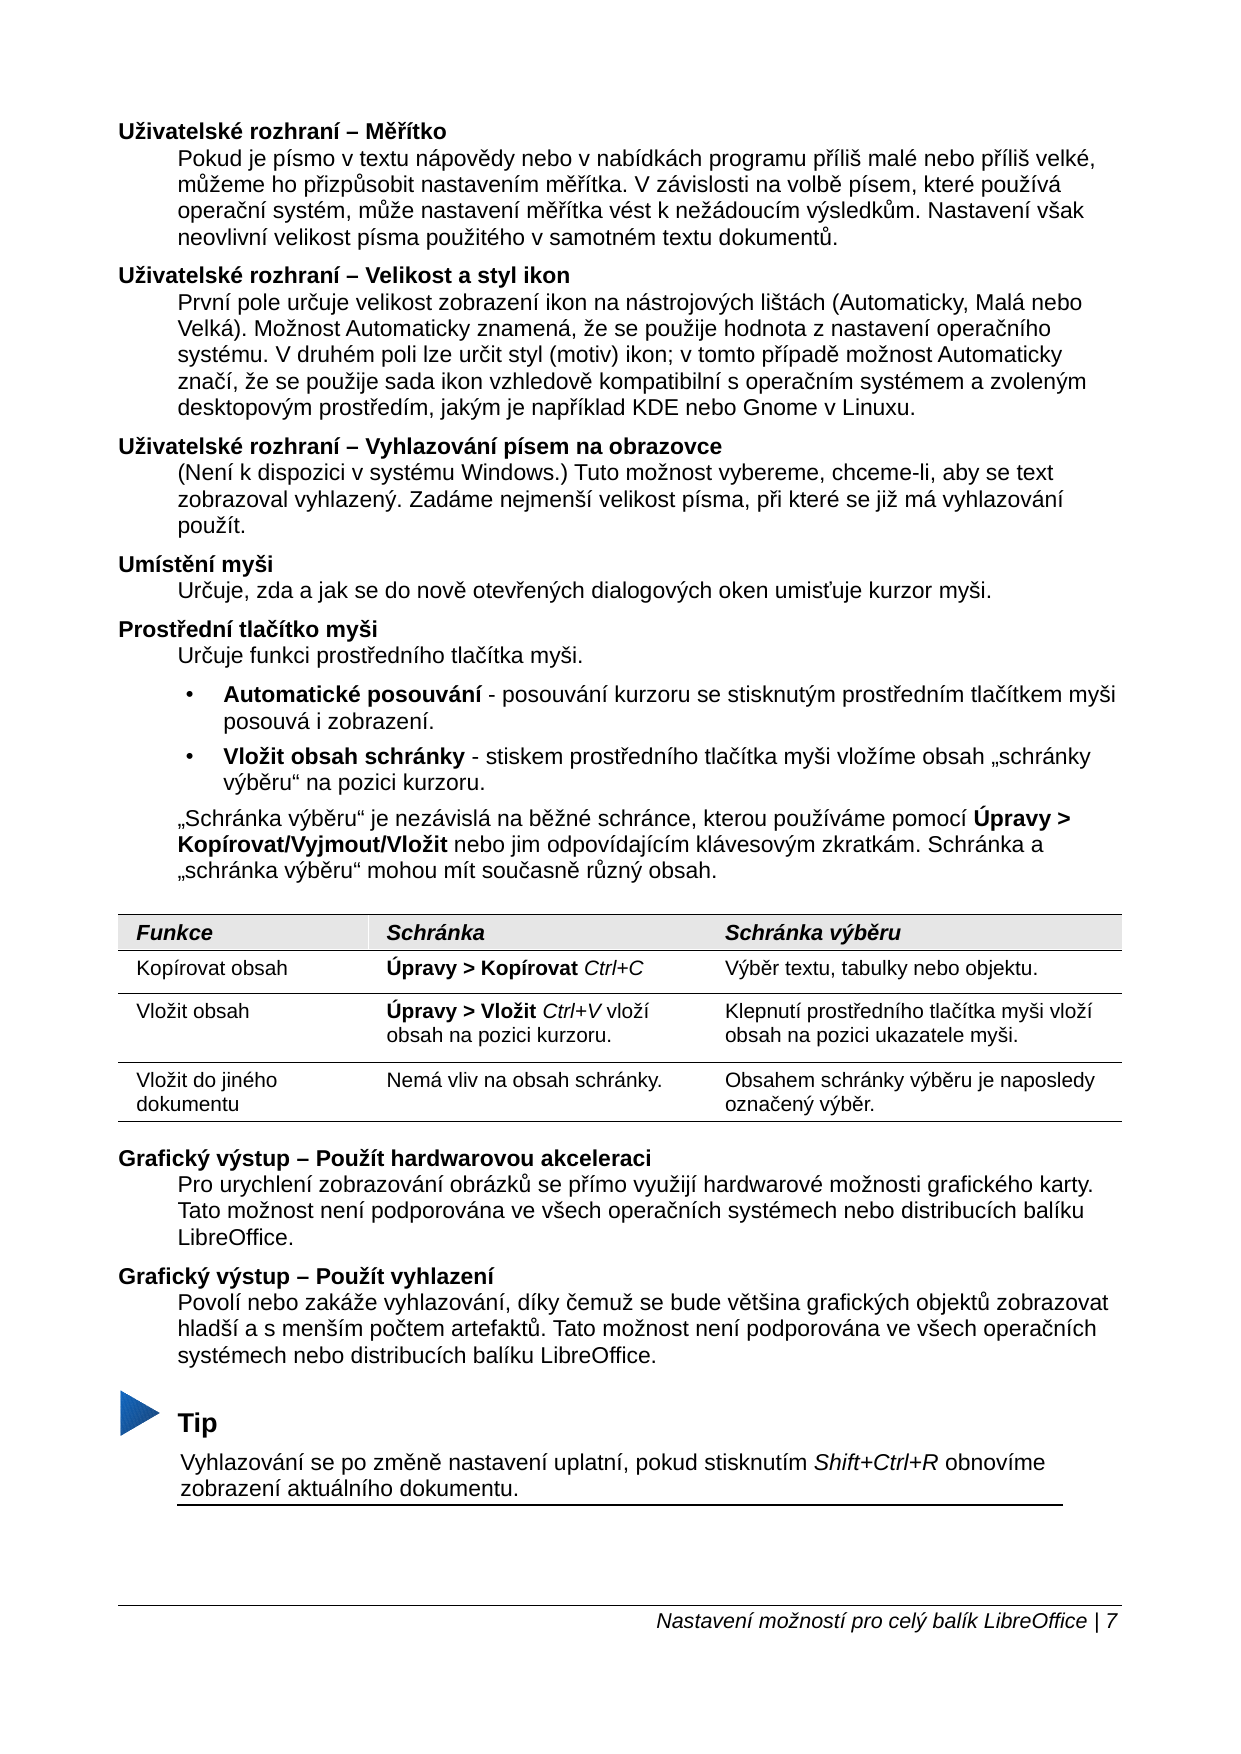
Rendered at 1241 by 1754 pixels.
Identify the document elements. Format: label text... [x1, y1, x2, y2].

text „Schránka výběru“ je nezávislá na běžné schránce, kterou používáme pomocí Úpravy > Kopírovat/Vyjmout/Vložit nebo jim odpovídajícím klávesovým zkratkám. Schránka a „schránka výběru“ mohou mít současně různý obsah. [177, 804, 1122, 883]
table_cell Kopírovat obsah [118, 951, 368, 993]
text Uživatelské rozhraní – Vyhlazování písem na obrazovce [118, 433, 1122, 459]
list Vložit obsah schránky - stiskem prostředního tlačítka myši vložíme obsah „schránky výběru“ na pozici kurzoru. [186, 743, 1122, 796]
text Umístění myši [118, 551, 1122, 577]
text První pole určuje velikost zobrazení ikon na nástrojových lištách (Automaticky, Malá nebo Velká). Možnost Automaticky znamená, že se použije hodnota z nastavení operačního systému. V druhém poli lze určit styl (motiv) ikon; v tomto případě možnost Automaticky značí, že se použije sada ikon vzhledově kompatibilní s operačním systémem a zvoleným desktopovým prostředím, jakým je například KDE nebo Gnome v Linuxu. [177, 289, 1122, 421]
table_cell Vložit obsah [118, 994, 368, 1062]
text Pokud je písmo v textu nápovědy nebo v nabídkách programu příliš malé nebo příliš velké, můžeme ho přizpůsobit nastavením měřítka. V závislosti na volbě písem, které používá operační systém, může nastavení měřítka vést k nežádoucím výsledkům. Nastavení však neovlivní velikost písma použitého v samotném textu dokumentů. [177, 144, 1122, 250]
text Pro urychlení zobrazování obrázků se přímo využijí hardwarové možnosti grafického karty. Tato možnost není podporována ve všech operačních systémech nebo distribucích balíku LibreOffice. [177, 1171, 1122, 1250]
text Grafický výstup – Použít hardwarovou akceleraci [118, 1145, 1122, 1171]
text Uživatelské rozhraní – Velikost a styl ikon [118, 262, 1122, 289]
table_cell Nemá vliv na obsah schránky. [369, 1063, 707, 1121]
table_cell Úpravy > Vložit Ctrl+V vloží obsah na pozici kurzoru. [369, 994, 707, 1062]
table_cell Výběr textu, tabulky nebo objektu. [707, 951, 1122, 993]
text Povolí nebo zakáže vyhlazování, díky čemuž se bude většina grafických objektů zobrazovat hladší a s menším počtem artefaktů. Tato možnost není podporována ve všech operačních systémech nebo distribucích balíku LibreOffice. [177, 1289, 1122, 1368]
text Vyhlazování se po změně nastavení uplatní, pokud stisknutím Shift+Ctrl+R obnovíme zobrazení aktuálního dokumentu. [177, 1446, 1063, 1504]
text Určuje funkci prostředního tlačítka myši. [177, 642, 1122, 669]
text Grafický výstup – Použít vyhlazení [118, 1263, 1122, 1289]
table_cell Úpravy > Kopírovat Ctrl+C [369, 951, 707, 993]
text (Není k dispozici v systému Windows.) Tuto možnost vybereme, chceme-li, aby se text zobrazoval vyhlazený. Zadáme nejmenší velikost písma, při které se již má vyhlazování použít. [177, 459, 1122, 538]
table_cell Vložit do jiného dokumentu [118, 1063, 368, 1121]
table_header Schránka výběru [707, 915, 1122, 949]
table_header Funkce [118, 915, 368, 949]
table_cell Klepnutí prostředního tlačítka myši vloží obsah na pozici ukazatele myši. [707, 994, 1122, 1062]
list Automatické posouvání - posouvání kurzoru se stisknutým prostředním tlačítkem myši posouvá i zobrazení. [186, 681, 1122, 734]
table_header Schránka [369, 915, 707, 949]
subtitle Tip [118, 1388, 1122, 1438]
text Prostřední tlačítko myši [118, 616, 1122, 642]
text Určuje, zda a jak se do nově otevřených dialogových oken umisťuje kurzor myši. [177, 577, 1122, 604]
text Uživatelské rozhraní – Měřítko [118, 118, 1122, 144]
table_cell Obsahem schránky výběru je naposledy označený výběr. [707, 1063, 1122, 1121]
